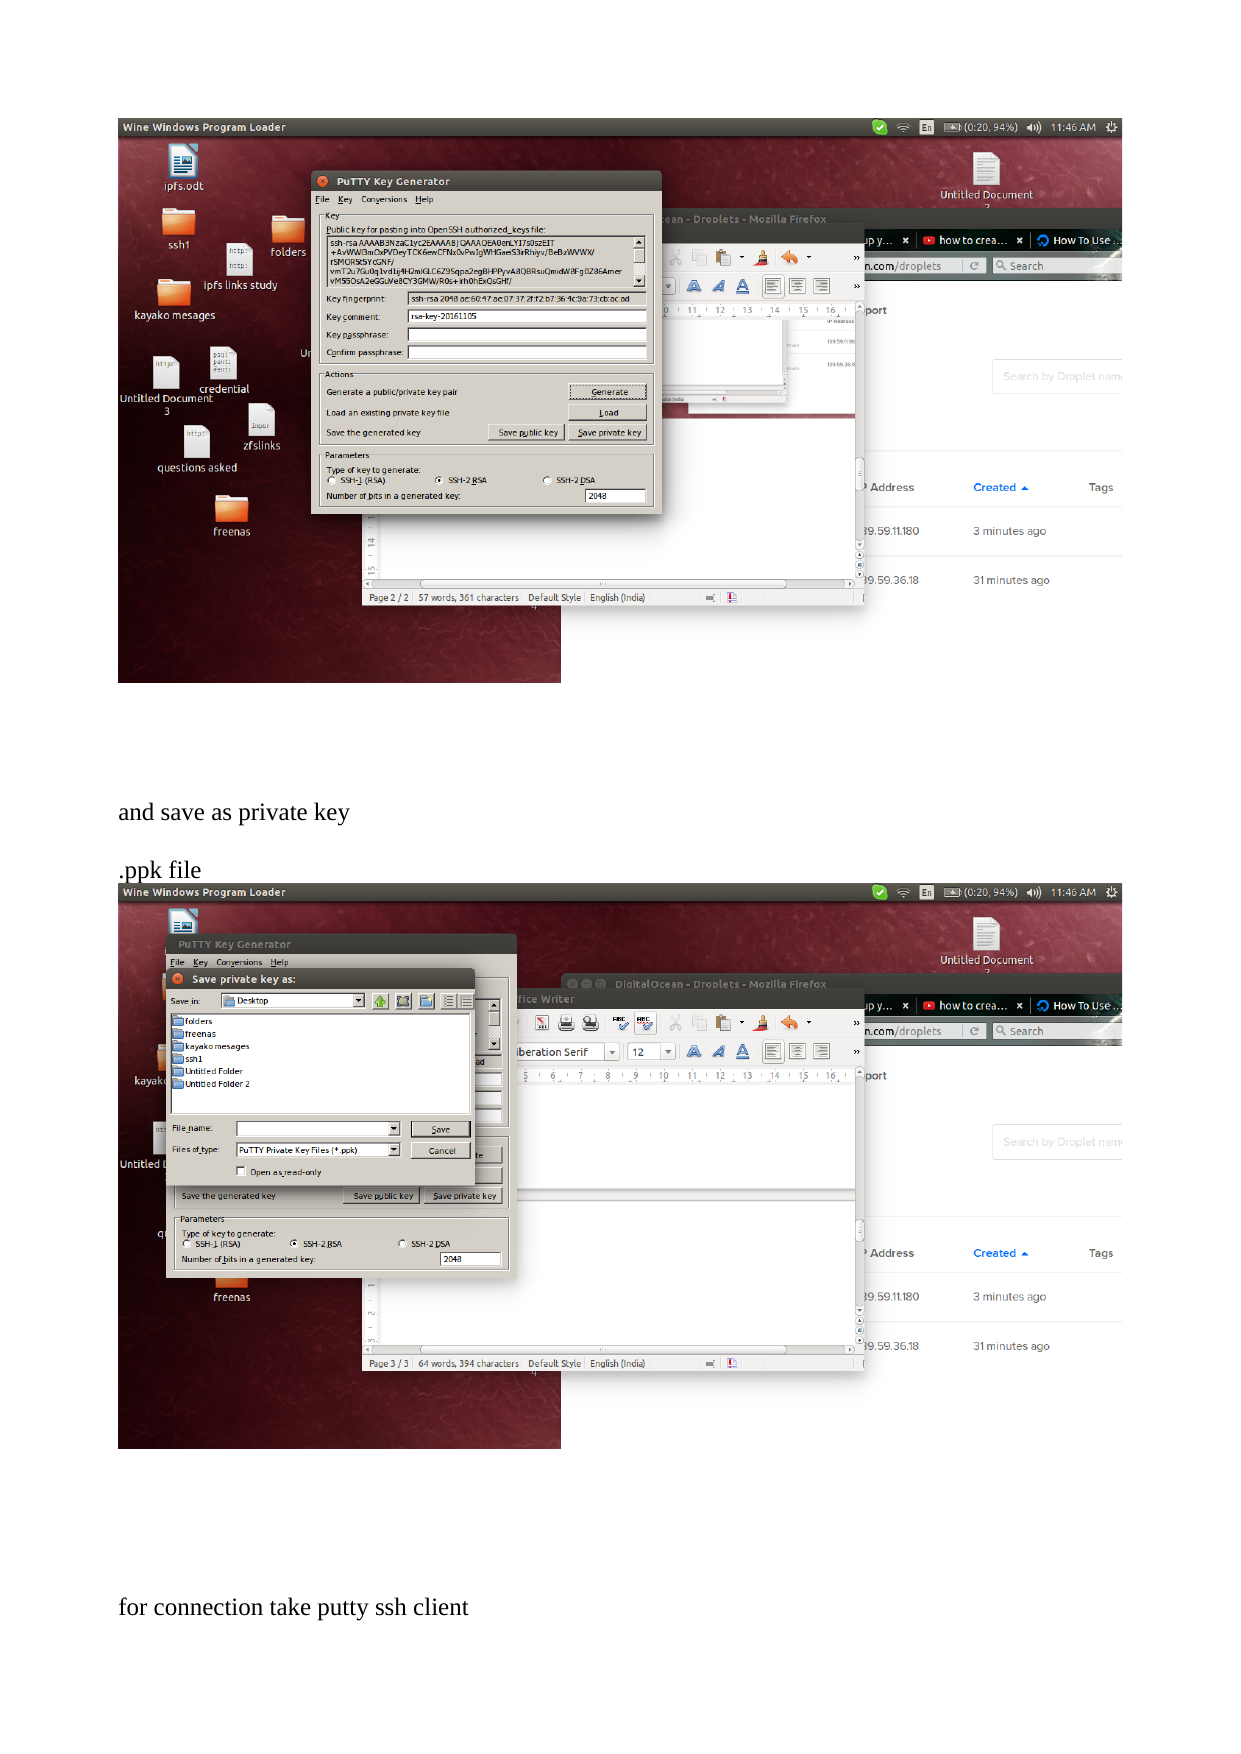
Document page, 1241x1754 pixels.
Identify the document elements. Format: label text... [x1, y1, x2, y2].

picture [118, 118, 1123, 683]
picture [118, 883, 1123, 1449]
text for connection take putty ssh client [118, 1592, 1122, 1621]
text and save as private key [118, 797, 1122, 826]
text .ppk file [118, 855, 1122, 883]
